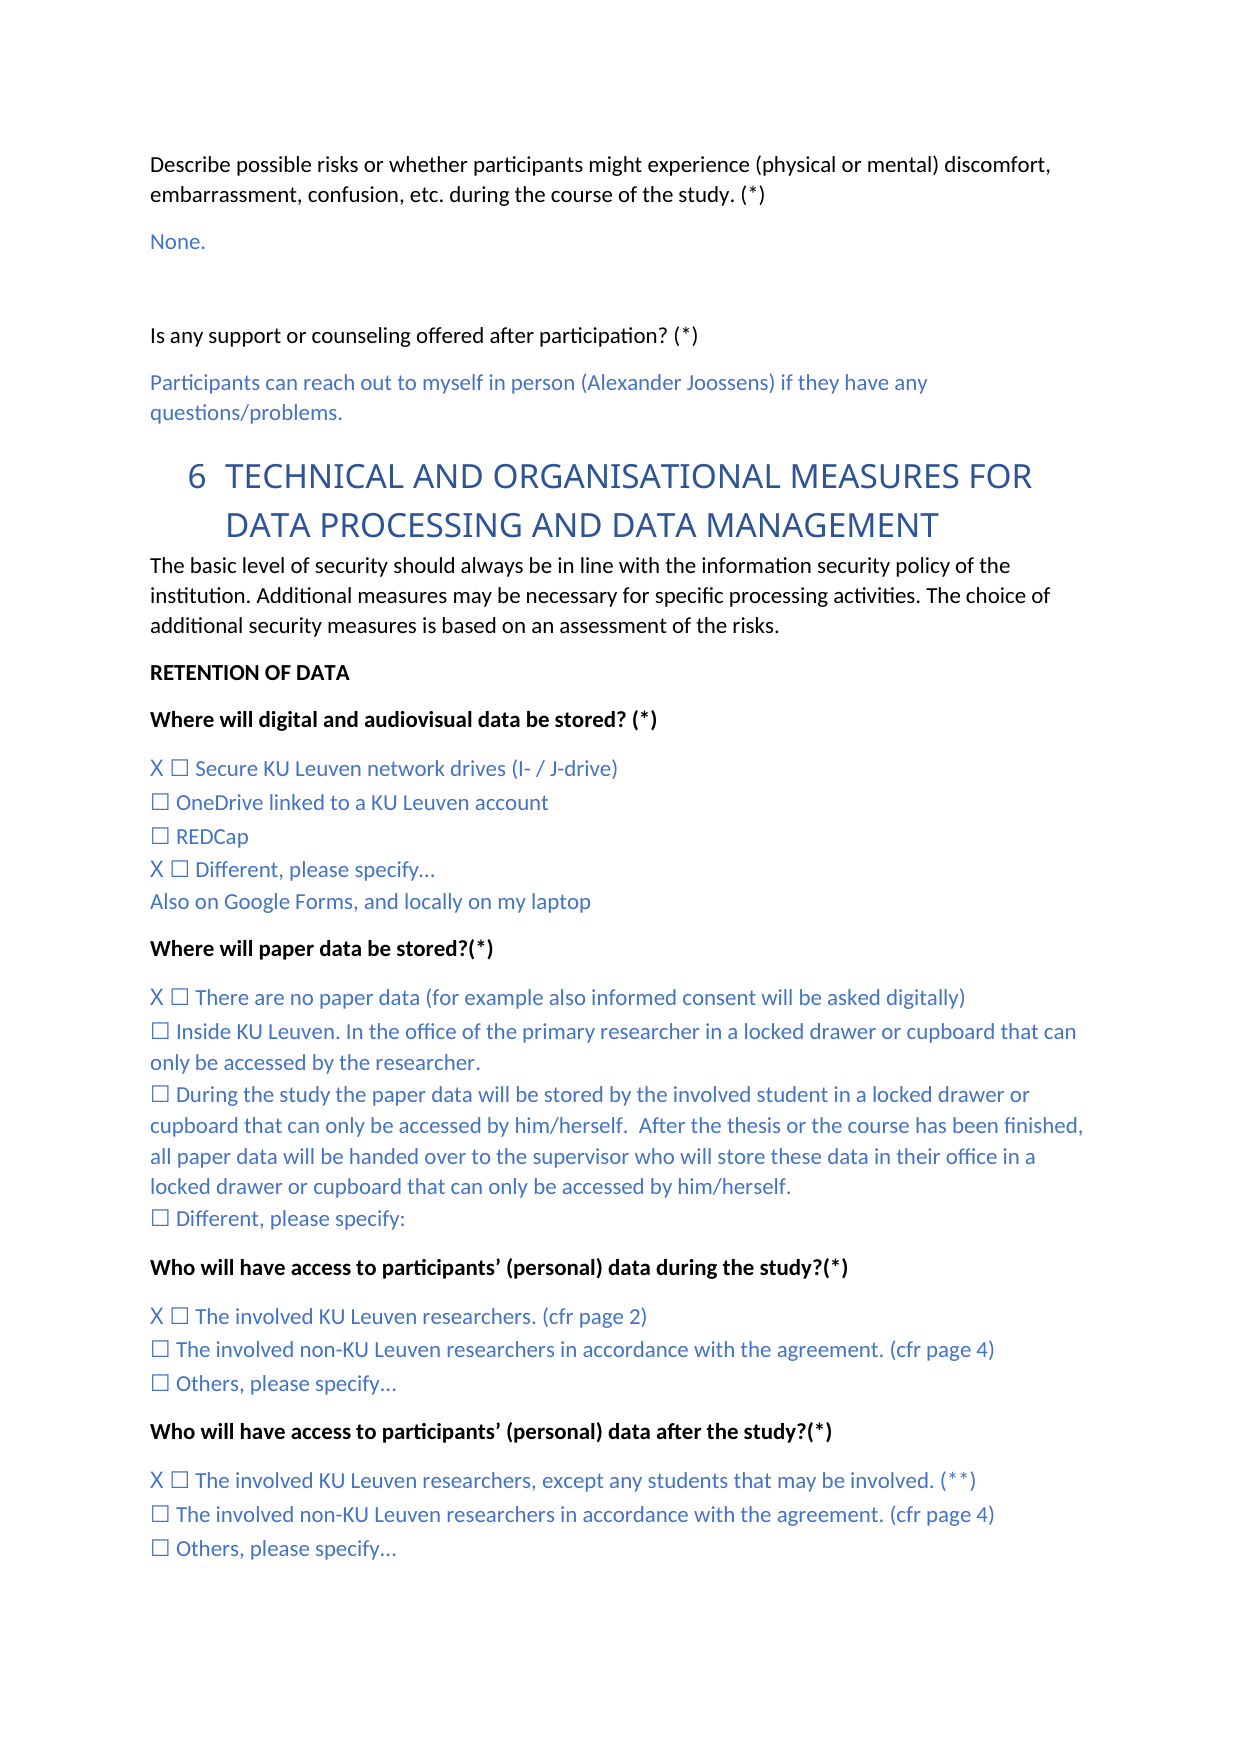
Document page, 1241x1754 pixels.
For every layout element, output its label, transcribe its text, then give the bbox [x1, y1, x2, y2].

text Describe possible risks or whether participants might experience (physical or mental) discomfort, embarrassment, confusion, etc. during the course of the study. (*) [150, 150, 1090, 208]
list ☐ Others, please specify... [150, 1367, 1090, 1398]
list X ☐ The involved KU Leuven researchers. (cfr page 2) [150, 1299, 1090, 1331]
list ☐ The involved non-KU Leuven researchers in accordance with the agreement. (cfr page 4) [150, 1333, 1090, 1364]
text Where will paper data be stored?(*) [150, 934, 1090, 962]
text RETENTION OF DATA [150, 658, 1090, 686]
text Participants can reach out to myself in person (Alexander Joossens) if they have any questions/problems. [150, 368, 1090, 426]
list ☐ REDCap [150, 819, 1090, 851]
list ☐ Others, please specify... [150, 1532, 1090, 1563]
list ☐ Inside KU Leuven. In the office of the primary researcher in a locked drawer or cupboard that can only be accessed by the researcher. [150, 1014, 1090, 1076]
text None. [150, 227, 1090, 255]
list Also on Google Forms, and locally on my laptop [150, 887, 1090, 915]
subtitle TECHNICAL AND ORGANISATIONAL MEASURES FOR DATA PROCESSING AND DATA MANAGEMENT [187, 453, 1090, 547]
list ☐ During the study the paper data will be stored by the involved student in a locked drawer or cupboard that can only be accessed by him/herself. After the thesis or the course has been finished, all paper data will be handed over to the supervisor who will store these data in their office in a locked drawer or cupboard that can only be accessed by him/herself. [150, 1078, 1090, 1200]
text The basic level of security should always be in line with the information security policy of the institution. Additional measures may be necessary for specific processing activities. The choice of additional security measures is based on an assessment of the risks. [150, 551, 1090, 639]
list ☐ OneDrive linked to a KU Leuven account [150, 786, 1090, 817]
list ☐ The involved non-KU Leuven researchers in accordance with the agreement. (cfr page 4) [150, 1498, 1090, 1529]
list X ☐ There are no paper data (for example also informed consent will be asked digitally) [150, 981, 1090, 1012]
list X ☐ The involved KU Leuven researchers, except any students that may be involved. (**) [150, 1464, 1090, 1496]
list ☐ Different, please specify: [150, 1202, 1090, 1233]
list X ☐ Different, please specify… [150, 853, 1090, 884]
text Who will have access to participants’ (personal) data during the study?(*) [150, 1253, 1090, 1281]
text Is any support or counseling offered after participation? (*) [150, 321, 1090, 349]
text Where will digital and audiovisual data be stored? (*) [150, 705, 1090, 733]
list X ☐ Secure KU Leuven network drives (I- / J-drive) [150, 752, 1090, 783]
text Who will have access to participants’ (personal) data after the study?(*) [150, 1417, 1090, 1446]
